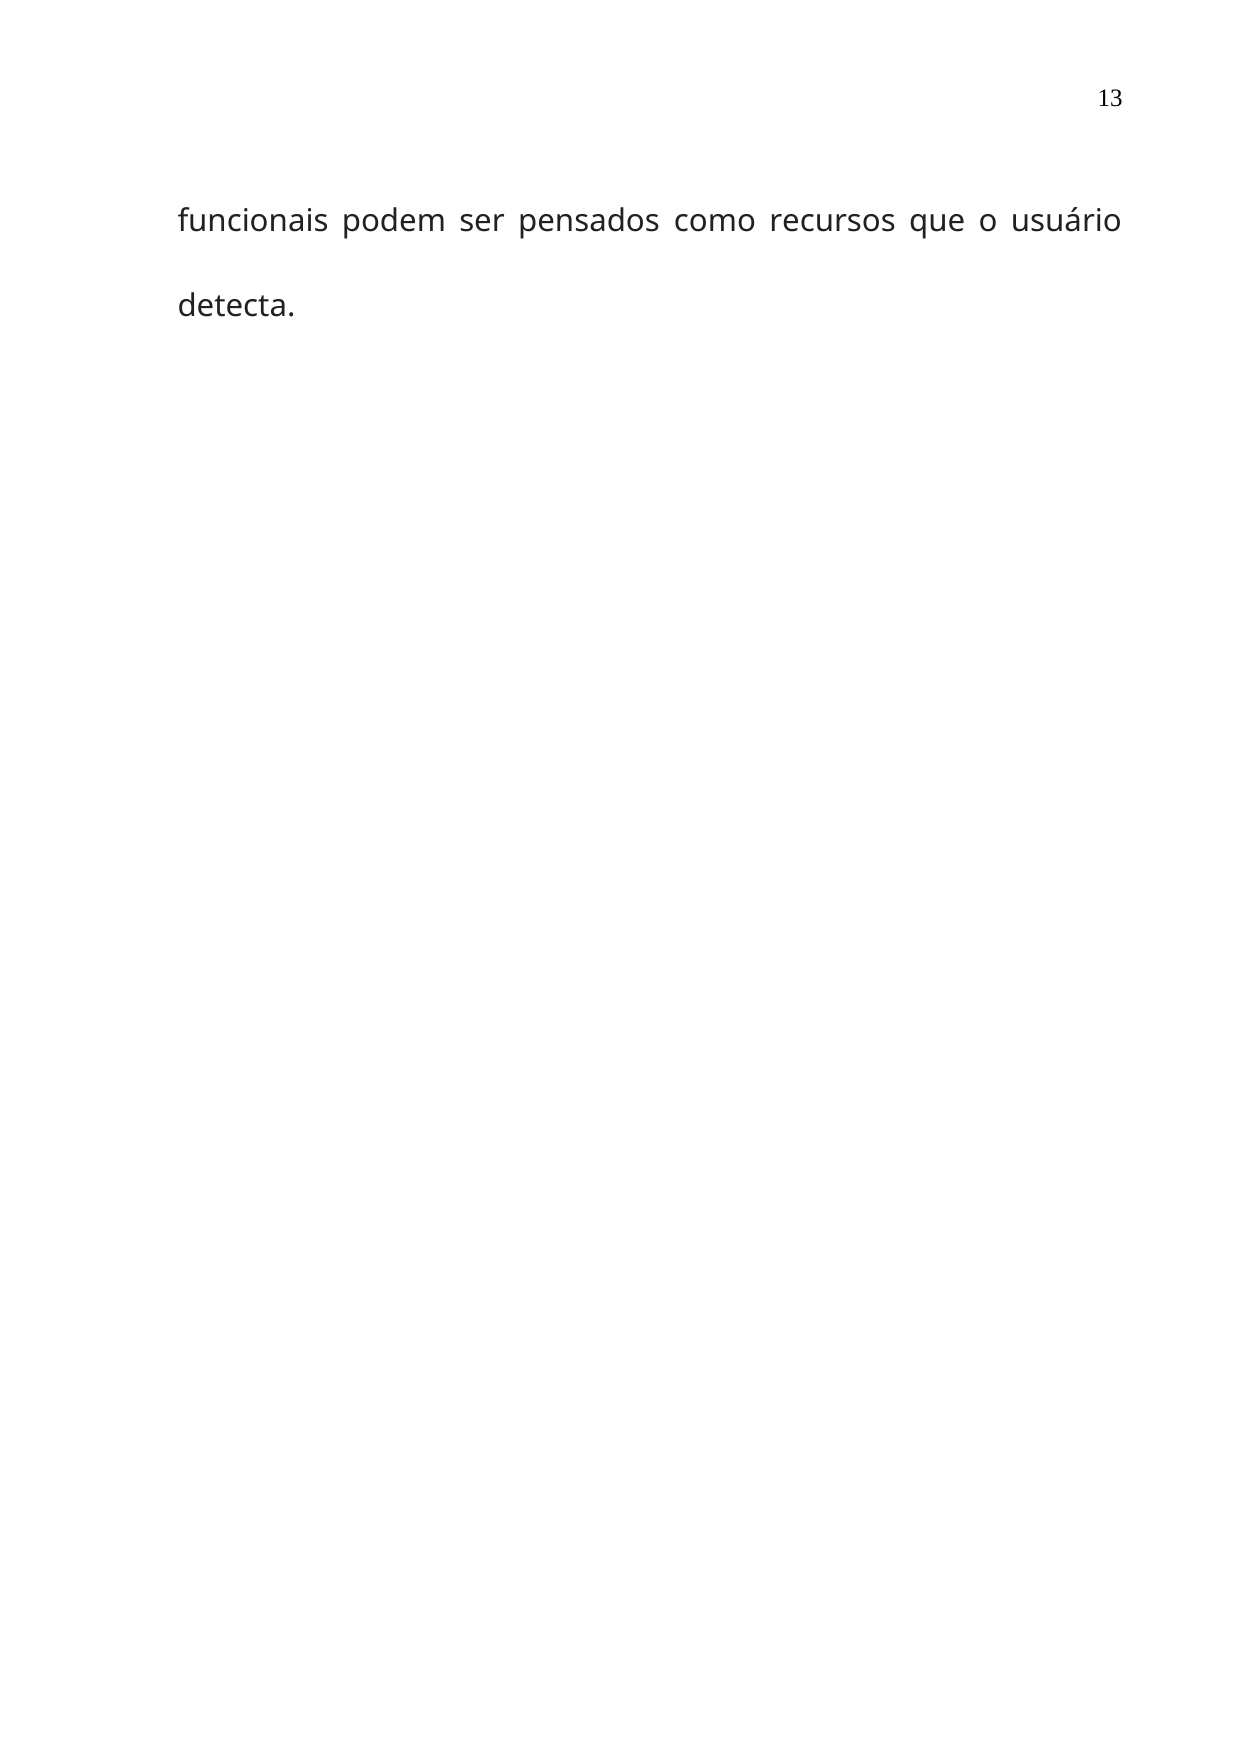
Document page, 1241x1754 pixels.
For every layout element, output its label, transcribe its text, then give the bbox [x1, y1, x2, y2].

text funcionais podem ser pensados ​​como recursos que o usuário detecta. [177, 198, 1122, 325]
